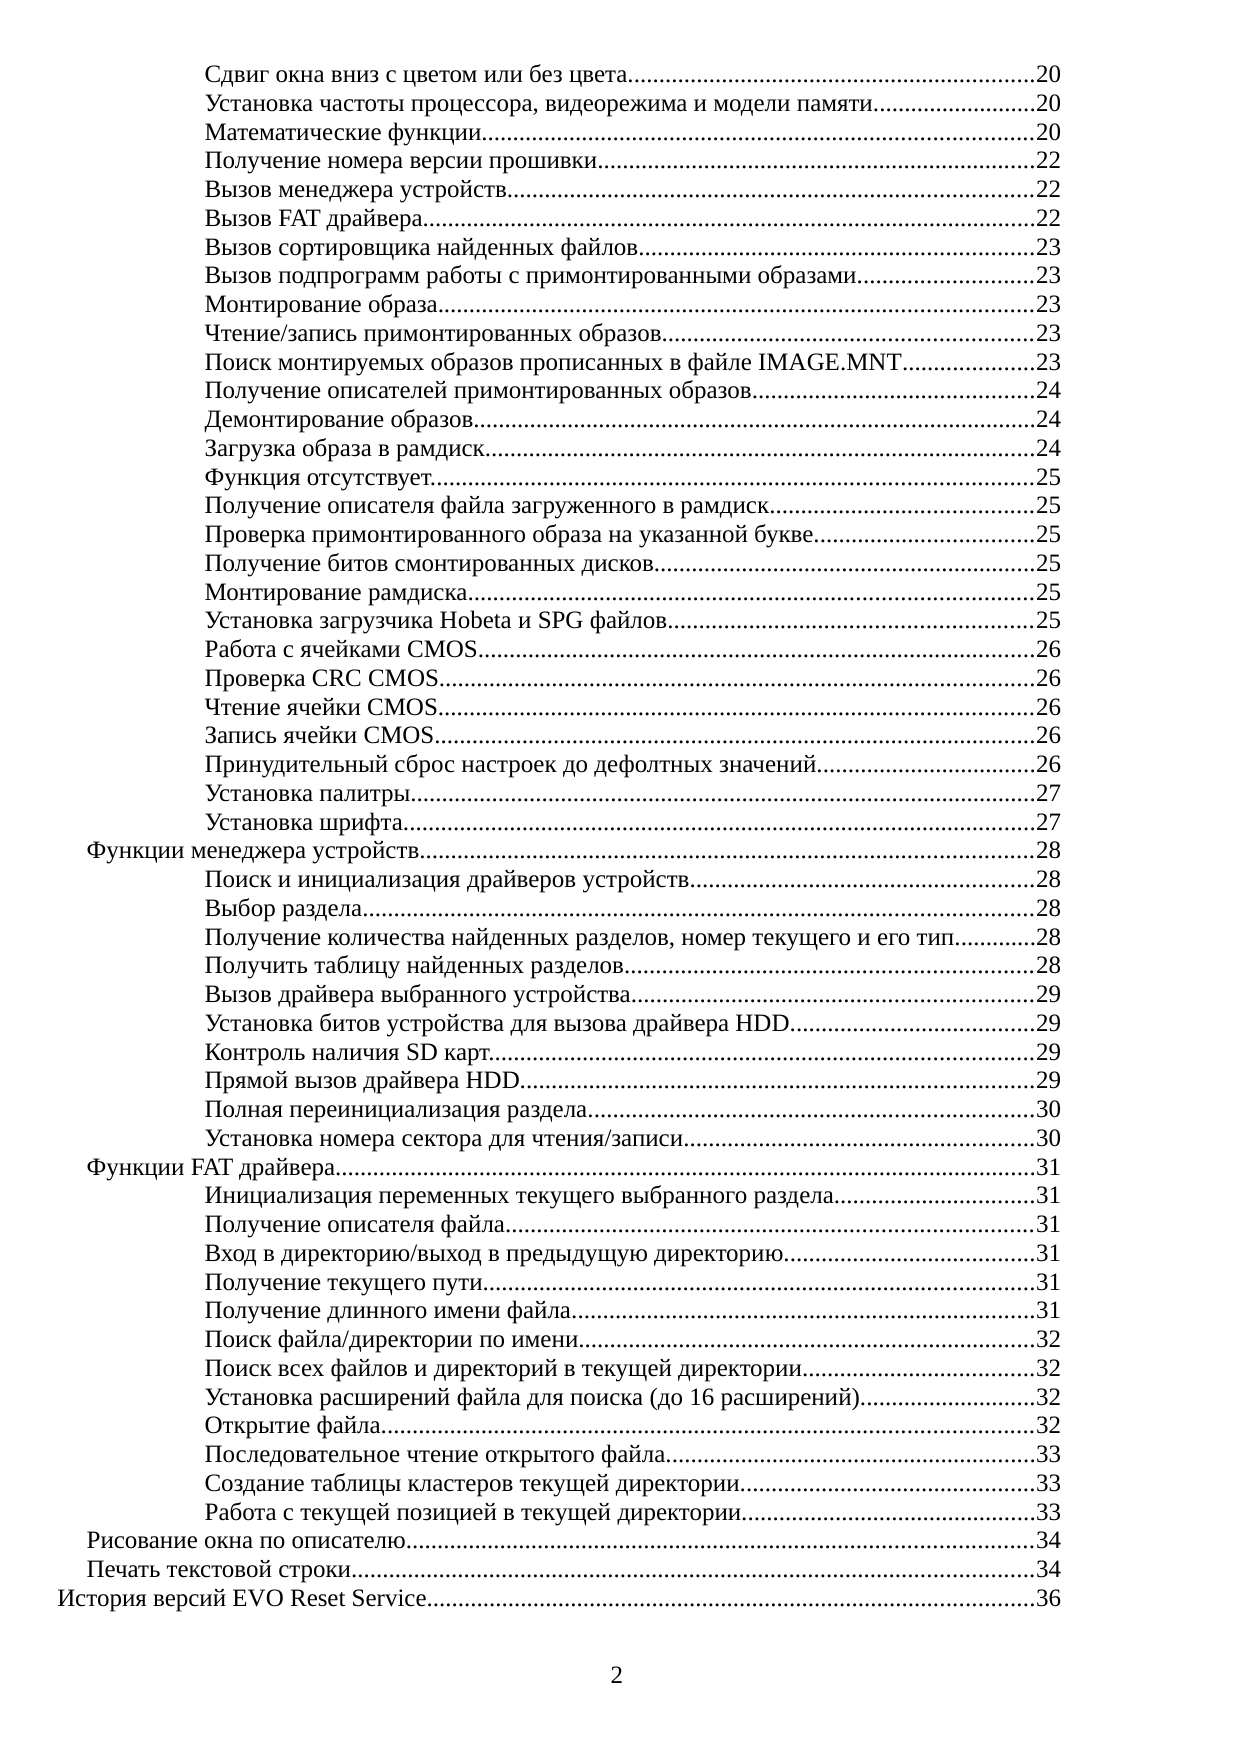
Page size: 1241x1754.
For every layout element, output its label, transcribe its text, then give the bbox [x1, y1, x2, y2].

text Прямой вызов драйвера HDD. 29 [204, 1066, 1176, 1094]
text Поиск монтируемых образов прописанных в файле IMAGE.MNT 23 [204, 347, 1176, 376]
text Вызов драйвера выбранного устройства. 29 [204, 979, 1176, 1008]
text Математические функции 20 [204, 117, 1176, 146]
text Функции менеджера устройств 28 [86, 836, 1176, 864]
text Рисование окна по описателю 34 [86, 1526, 1176, 1554]
text Работа с ячейками CMOS 26 [204, 634, 1176, 663]
text Открытие файла. 32 [204, 1411, 1176, 1439]
text Установка номера сектора для чтения/записи 30 [204, 1123, 1176, 1152]
text Получение текущего пути. 31 [204, 1267, 1176, 1296]
text Получение описателя файла загруженного в рамдиск. 25 [204, 491, 1176, 519]
text Чтение/запись примонтированных образов. 23 [204, 318, 1176, 347]
text Последовательное чтение открытого файла. 33 [204, 1439, 1176, 1468]
text Инициализация переменных текущего выбранного раздела. 31 [204, 1181, 1176, 1209]
text Поиск файла/директории по имени. 32 [204, 1324, 1176, 1353]
text Проверка примонтированного образа на указанной букве. 25 [204, 519, 1176, 548]
text Печать текстовой строки 34 [86, 1554, 1176, 1583]
text Поиск всех файлов и директорий в текущей директории. 32 [204, 1353, 1176, 1382]
text Создание таблицы кластеров текущей директории. 33 [204, 1468, 1176, 1497]
text Установка палитры. 27 [204, 778, 1176, 807]
text Установка загрузчика Hobeta и SPG файлов 25 [204, 606, 1176, 634]
text История версий EVO Reset Service 36 [57, 1583, 1176, 1612]
text Выбор раздела. 28 [204, 893, 1176, 922]
text Получение номера версии прошивки. 22 [204, 146, 1176, 174]
text Получение описателей примонтированных образов 24 [204, 376, 1176, 404]
text Установка битов устройства для вызова драйвера HDD. 29 [204, 1008, 1176, 1037]
text Проверка CRC CMOS 26 [204, 663, 1176, 692]
text Монтирование рамдиска 25 [204, 577, 1176, 606]
text Чтение ячейки CMOS 26 [204, 692, 1176, 721]
text Работа с текущей позицией в текущей директории. 33 [204, 1497, 1176, 1526]
text Получение описателя файла. 31 [204, 1209, 1176, 1238]
text Функция отсутствует. 25 [204, 462, 1176, 491]
text Вызов подпрограмм работы с примонтированными образами. 23 [204, 261, 1176, 289]
text Контроль наличия SD карт. 29 [204, 1037, 1176, 1066]
text Полная переинициализация раздела. 30 [204, 1094, 1176, 1123]
text Поиск и инициализация драйверов устройств. 28 [204, 864, 1176, 893]
text Вход в директорию/выход в предыдущую директорию. 31 [204, 1238, 1176, 1267]
text Вызов сортировщика найденных файлов 23 [204, 232, 1176, 261]
text Установка расширений файла для поиска (до 16 расширений). 32 [204, 1382, 1176, 1411]
text Вызов FAT драйвера 22 [204, 203, 1176, 232]
text Монтирование образа. 23 [204, 289, 1176, 318]
text Принудительный сброс настроек до дефолтных значений. 26 [204, 749, 1176, 778]
text Установка частоты процессора, видеорежима и модели памяти. 20 [204, 88, 1176, 117]
text Получить таблицу найденных разделов. 28 [204, 951, 1176, 979]
text Сдвиг окна вниз с цветом или без цвета. 20 [204, 59, 1176, 88]
text Получение битов смонтированных дисков. 25 [204, 548, 1176, 577]
text Демонтирование образов. 24 [204, 404, 1176, 433]
text Вызов менеджера устройств 22 [204, 174, 1176, 203]
text Получение количества найденных разделов, номер текущего и его тип. 28 [204, 922, 1176, 951]
text Получение длинного имени файла. 31 [204, 1296, 1176, 1324]
text Запись ячейки CMOS. 26 [204, 721, 1176, 749]
text Загрузка образа в рамдиск. 24 [204, 433, 1176, 462]
text Установка шрифта. 27 [204, 807, 1176, 836]
text Функции FAT драйвера 31 [86, 1152, 1176, 1181]
